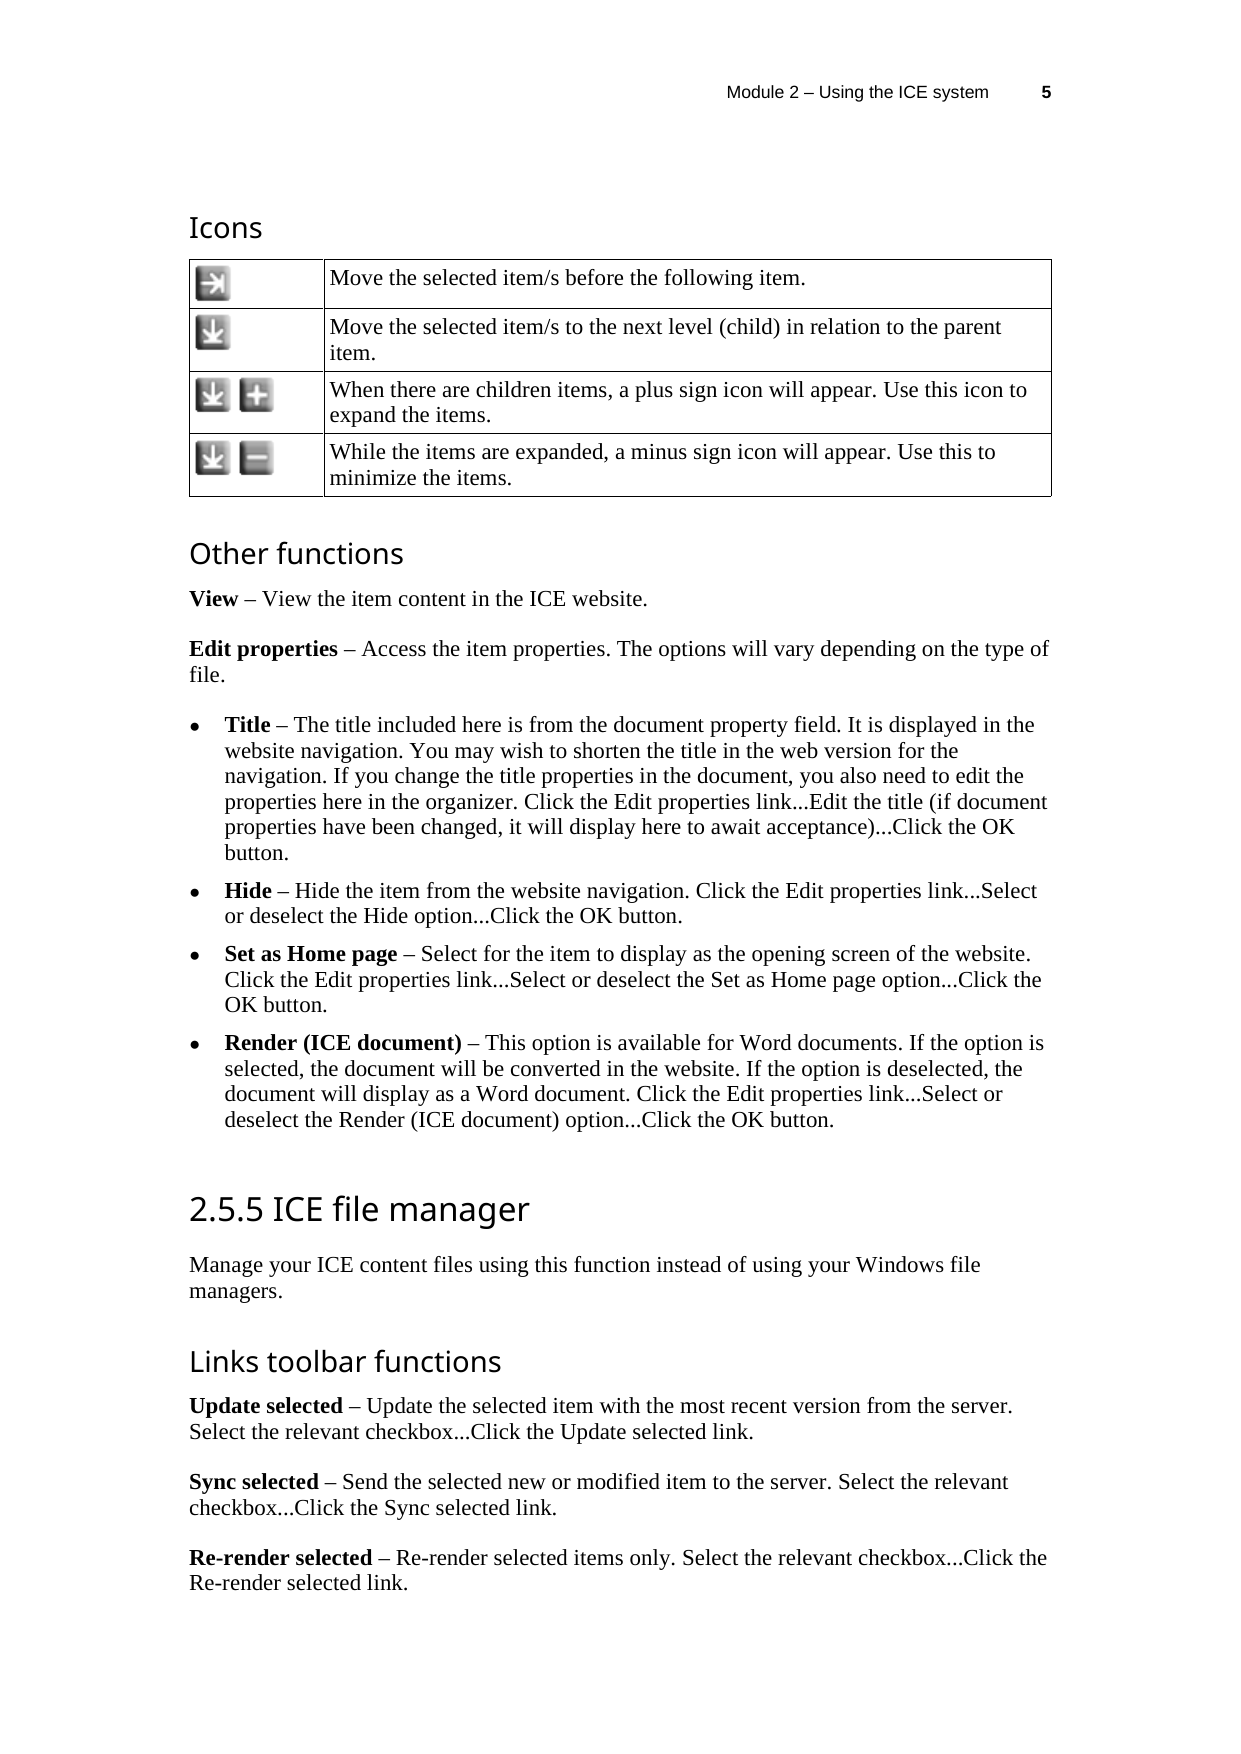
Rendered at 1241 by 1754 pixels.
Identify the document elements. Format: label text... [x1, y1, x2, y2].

table_cell [190, 372, 323, 433]
text Edit properties – Access the item properties. The options will vary depending on the type of file. [189, 636, 1051, 687]
table_cell [190, 434, 323, 496]
table_cell While the items are expanded, a minus sign icon will appear. Use this to minimize the items. [325, 434, 1051, 496]
list Set as Home page – Select for the item to display as the opening screen of the website. Click the Edit properties link...Select or deselect the Set as Home page option...Click the OK button. [189, 941, 1051, 1017]
picture [238, 439, 276, 477]
text View – View the item content in the ICE website. [189, 586, 1051, 611]
picture [194, 313, 233, 352]
list Title – The title included here is from the document property field. It is displayed in the website navigation. You may wish to shorten the title in the web version for the navigation. If you change the title properties in the document, you also need to edit the properties here in the organizer. Click the Edit properties link...Edit the title (if document properties have been changed, it will display here to await acceptance)...Click the OK button. [189, 712, 1051, 865]
picture [194, 376, 233, 414]
picture [194, 439, 233, 477]
table_cell [190, 309, 323, 371]
table_header Move the selected item/s before the following item. [325, 260, 1051, 308]
text Other functions [189, 533, 1051, 573]
table_cell When there are children items, a plus sign icon will appear. Use this icon to expand the items. [325, 372, 1051, 433]
subtitle ICE file manager [189, 1186, 1051, 1231]
text Sync selected – Send the selected new or modified item to the server. Select the relevant checkbox...Click the Sync selected link. [189, 1469, 1051, 1520]
text Links toolbar functions [189, 1341, 1051, 1381]
table_cell Move the selected item/s to the next level (child) in relation to the parent item. [325, 309, 1051, 371]
list Hide – Hide the item from the website navigation. Click the Edit properties link...Select or deselect the Hide option...Click the OK button. [189, 877, 1051, 928]
picture [194, 265, 233, 303]
picture [238, 376, 276, 414]
text Icons [189, 207, 1051, 247]
text Manage your ICE content files using this function instead of using your Windows file managers. [189, 1252, 1051, 1303]
table_header [190, 260, 323, 308]
list Render (ICE document) – This option is available for Word documents. If the option is selected, the document will be converted in the website. If the option is deselected, the document will display as a Word document. Click the Edit properties link...Select or deselect the Render (ICE document) option...Click the OK button. [189, 1030, 1051, 1132]
text Update selected – Update the selected item with the most recent version from the server. Select the relevant checkbox...Click the Update selected link. [189, 1393, 1051, 1444]
text Re-render selected – Re-render selected items only. Select the relevant checkbox...Click the Re-render selected link. [189, 1545, 1051, 1596]
